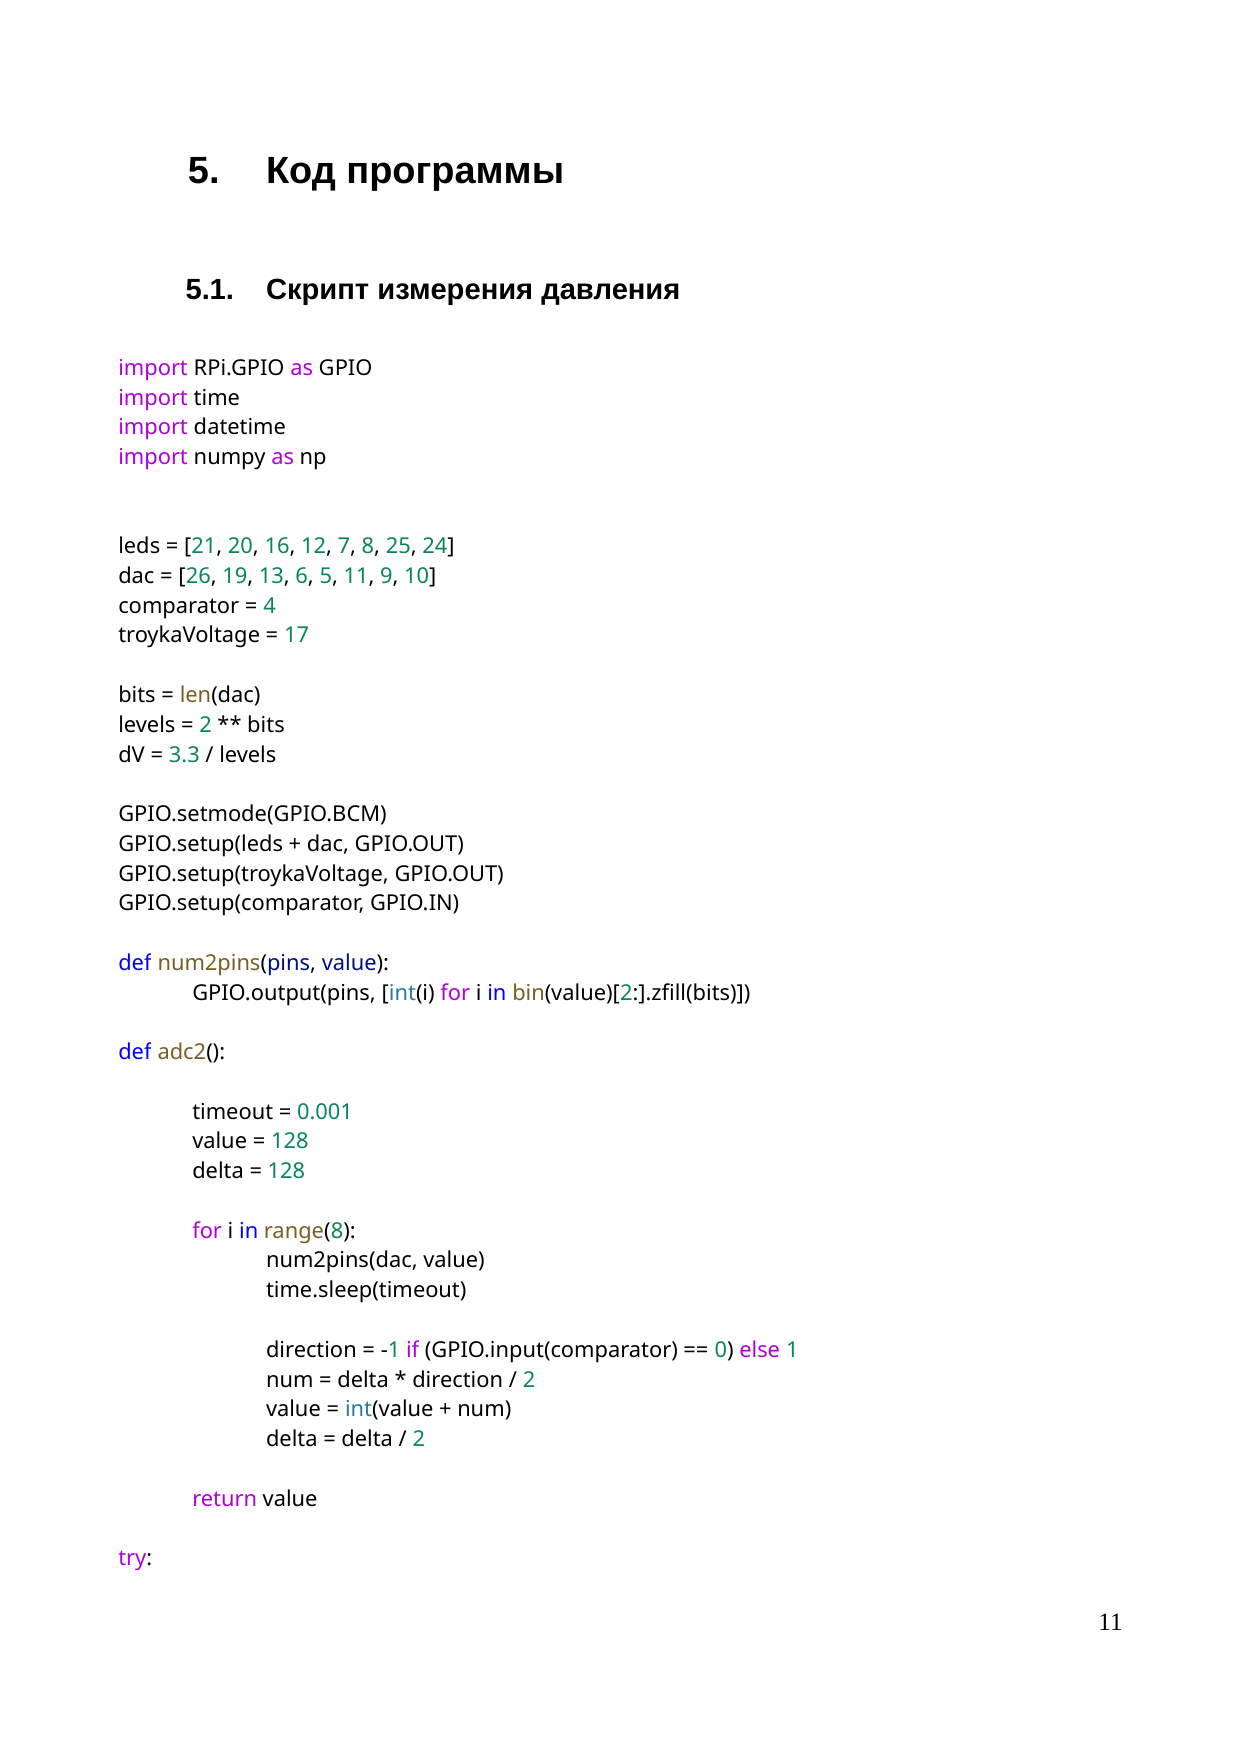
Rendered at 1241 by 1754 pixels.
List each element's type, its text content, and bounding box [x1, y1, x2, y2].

text import time [118, 382, 1122, 411]
text return value [118, 1483, 1122, 1512]
subtitle Скрипт измерения давления [118, 272, 1122, 306]
text bits = len(dac) [118, 679, 1122, 709]
subtitle Код программы [118, 148, 1122, 191]
text leds = [21, 20, 16, 12, 7, 8, 25, 24] [118, 530, 1122, 560]
text GPIO.setup(comparator, GPIO.IN) [118, 887, 1122, 917]
text for i in range(8): [118, 1215, 1122, 1244]
text import datetime [118, 411, 1122, 441]
text delta = 128 [118, 1155, 1122, 1185]
text dac = [26, 19, 13, 6, 5, 11, 9, 10] [118, 560, 1122, 590]
text troykaVoltage = 17 [118, 619, 1122, 649]
text import RPi.GPIO as GPIO [118, 352, 1122, 382]
text delta = delta / 2 [118, 1423, 1122, 1453]
text timeout = 0.001 [118, 1096, 1122, 1125]
text import numpy as np [118, 441, 1122, 471]
text dV = 3.3 / levels [118, 738, 1122, 768]
text GPIO.setup(leds + dac, GPIO.OUT) [118, 828, 1122, 858]
text value = int(value + num) [118, 1393, 1122, 1423]
text comparator = 4 [118, 590, 1122, 619]
text value = 128 [118, 1125, 1122, 1155]
text try: [118, 1542, 1122, 1572]
text num2pins(dac, value) [118, 1244, 1122, 1274]
text def num2pins(pins, value): [118, 947, 1122, 977]
text time.sleep(timeout) [118, 1274, 1122, 1304]
text GPIO.output(pins, [int(i) for i in bin(value)[2:].zfill(bits)]) [118, 977, 1122, 1006]
text GPIO.setmode(GPIO.BCM) [118, 798, 1122, 828]
text GPIO.setup(troykaVoltage, GPIO.OUT) [118, 858, 1122, 887]
text levels = 2 ** bits [118, 709, 1122, 738]
text direction = -1 if (GPIO.input(comparator) == 0) else 1 [118, 1334, 1122, 1363]
text def adc2(): [118, 1036, 1122, 1066]
text num = delta * direction / 2 [118, 1363, 1122, 1393]
